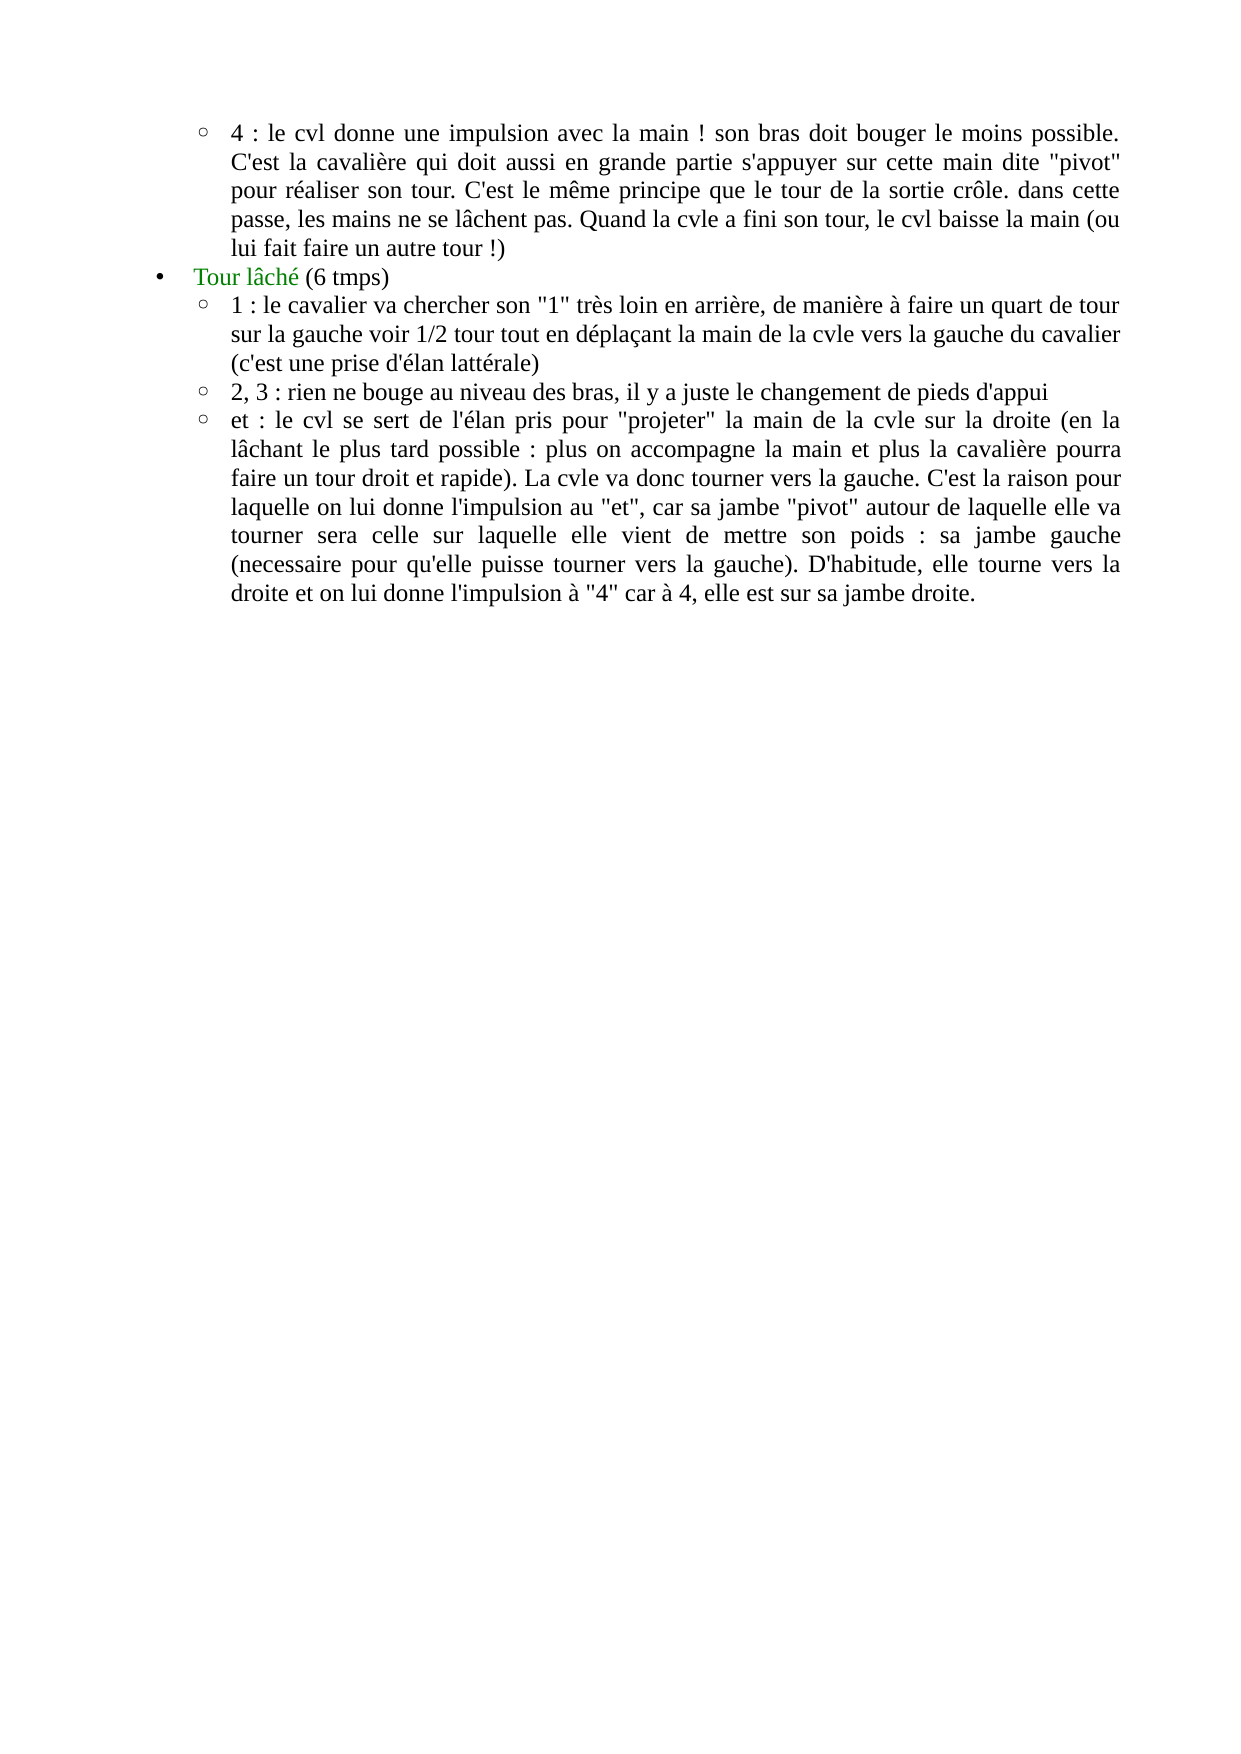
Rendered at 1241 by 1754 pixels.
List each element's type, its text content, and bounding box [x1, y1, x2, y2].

list et : le cvl se sert de l'élan pris pour "projeter" la main de la cvle sur la droite (en la lâchant le plus tard possible : plus on accompagne la main et plus la cavalière pourra faire un tour droit et rapide). La cvle va donc tourner vers la gauche. C'est la raison pour laquelle on lui donne l'impulsion au "et", car sa jambe "pivot" autour de laquelle elle va tourner sera celle sur laquelle elle vient de mettre son poids : sa jambe gauche (necessaire pour qu'elle puisse tourner vers la gauche). D'habitude, elle tourne vers la droite et on lui donne l'impulsion à "4" car à 4, elle est sur sa jambe droite. [193, 406, 1122, 607]
list Tour lâché (6 tmps) [156, 262, 1122, 291]
list 1 : le cavalier va chercher son "1" très loin en arrière, de manière à faire un quart de tour sur la gauche voir 1/2 tour tout en déplaçant la main de la cvle vers la gauche du cavalier (c'est une prise d'élan lattérale) [193, 291, 1122, 377]
list 2, 3 : rien ne bouge au niveau des bras, il y a juste le changement de pieds d'appui [193, 377, 1122, 406]
list 4 : le cvl donne une impulsion avec la main ! son bras doit bouger le moins possible. C'est la cavalière qui doit aussi en grande partie s'appuyer sur cette main dite "pivot" pour réaliser son tour. C'est le même principe que le tour de la sortie crôle. dans cette passe, les mains ne se lâchent pas. Quand la cvle a fini son tour, le cvl baisse la main (ou lui fait faire un autre tour !) [193, 118, 1122, 262]
